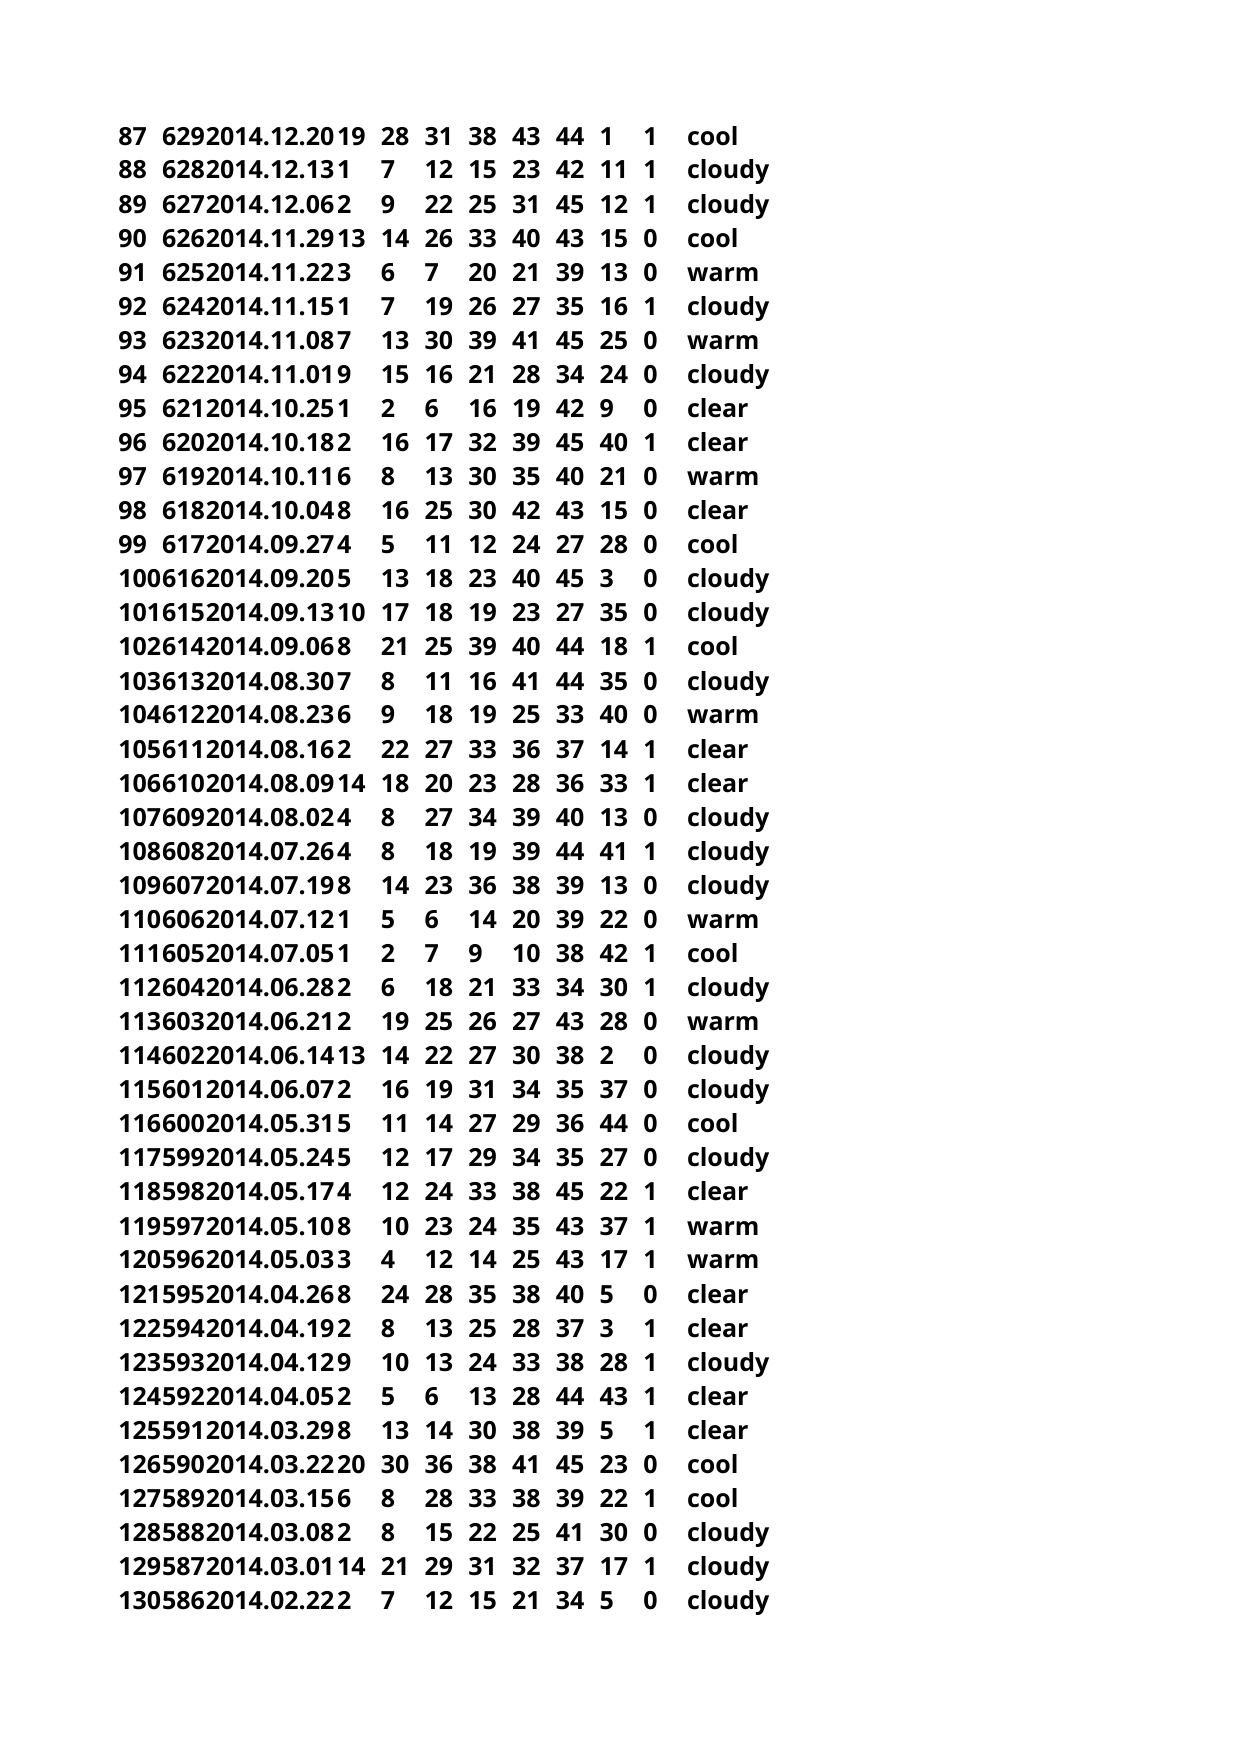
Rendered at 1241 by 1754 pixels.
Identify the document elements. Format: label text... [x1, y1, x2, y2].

text 93 623 2014.11.08 7 13 30 39 41 45 25 0 warm [118, 322, 1122, 357]
text 119 597 2014.05.10 8 10 23 24 35 43 37 1 warm [118, 1208, 1122, 1242]
text 98 618 2014.10.04 8 16 25 30 42 43 15 0 clear [118, 493, 1122, 527]
text 111 605 2014.07.05 1 2 7 9 10 38 42 1 cool [118, 936, 1122, 970]
text 124 592 2014.04.05 2 5 6 13 28 44 43 1 clear [118, 1378, 1122, 1412]
text 96 620 2014.10.18 2 16 17 32 39 45 40 1 clear [118, 425, 1122, 459]
text 105 611 2014.08.16 2 22 27 33 36 37 14 1 clear [118, 731, 1122, 765]
text 115 601 2014.06.07 2 16 19 31 34 35 37 0 cloudy [118, 1072, 1122, 1106]
text 88 628 2014.12.13 1 7 12 15 23 42 11 1 cloudy [118, 152, 1122, 186]
text 127 589 2014.03.15 6 8 28 33 38 39 22 1 cool [118, 1481, 1122, 1515]
text 117 599 2014.05.24 5 12 17 29 34 35 27 0 cloudy [118, 1140, 1122, 1174]
text 99 617 2014.09.27 4 5 11 12 24 27 28 0 cool [118, 527, 1122, 561]
text 122 594 2014.04.19 2 8 13 25 28 37 3 1 clear [118, 1310, 1122, 1344]
text 104 612 2014.08.23 6 9 18 19 25 33 40 0 warm [118, 697, 1122, 731]
text 100 616 2014.09.20 5 13 18 23 40 45 3 0 cloudy [118, 561, 1122, 595]
text 121 595 2014.04.26 8 24 28 35 38 40 5 0 clear [118, 1276, 1122, 1310]
text 123 593 2014.04.12 9 10 13 24 33 38 28 1 cloudy [118, 1344, 1122, 1378]
text 89 627 2014.12.06 2 9 22 25 31 45 12 1 cloudy [118, 186, 1122, 220]
text 109 607 2014.07.19 8 14 23 36 38 39 13 0 cloudy [118, 867, 1122, 902]
text 87 629 2014.12.20 19 28 31 38 43 44 1 1 cool [118, 118, 1122, 152]
text 110 606 2014.07.12 1 5 6 14 20 39 22 0 warm [118, 902, 1122, 936]
text 107 609 2014.08.02 4 8 27 34 39 40 13 0 cloudy [118, 799, 1122, 833]
text 112 604 2014.06.28 2 6 18 21 33 34 30 1 cloudy [118, 970, 1122, 1004]
text 101 615 2014.09.13 10 17 18 19 23 27 35 0 cloudy [118, 595, 1122, 629]
text 97 619 2014.10.11 6 8 13 30 35 40 21 0 warm [118, 459, 1122, 493]
text 126 590 2014.03.22 20 30 36 38 41 45 23 0 cool [118, 1447, 1122, 1481]
text 113 603 2014.06.21 2 19 25 26 27 43 28 0 warm [118, 1004, 1122, 1038]
text 120 596 2014.05.03 3 4 12 14 25 43 17 1 warm [118, 1242, 1122, 1276]
text 108 608 2014.07.26 4 8 18 19 39 44 41 1 cloudy [118, 833, 1122, 867]
text 116 600 2014.05.31 5 11 14 27 29 36 44 0 cool [118, 1106, 1122, 1140]
text 128 588 2014.03.08 2 8 15 22 25 41 30 0 cloudy [118, 1515, 1122, 1549]
text 90 626 2014.11.29 13 14 26 33 40 43 15 0 cool [118, 220, 1122, 254]
text 95 621 2014.10.25 1 2 6 16 19 42 9 0 clear [118, 391, 1122, 425]
text 102 614 2014.09.06 8 21 25 39 40 44 18 1 cool [118, 629, 1122, 663]
text 92 624 2014.11.15 1 7 19 26 27 35 16 1 cloudy [118, 288, 1122, 322]
text 118 598 2014.05.17 4 12 24 33 38 45 22 1 clear [118, 1174, 1122, 1208]
text 125 591 2014.03.29 8 13 14 30 38 39 5 1 clear [118, 1412, 1122, 1447]
text 130 586 2014.02.22 2 7 12 15 21 34 5 0 cloudy [118, 1583, 1122, 1617]
text 106 610 2014.08.09 14 18 20 23 28 36 33 1 clear [118, 765, 1122, 799]
text 91 625 2014.11.22 3 6 7 20 21 39 13 0 warm [118, 254, 1122, 288]
text 103 613 2014.08.30 7 8 11 16 41 44 35 0 cloudy [118, 663, 1122, 697]
text 114 602 2014.06.14 13 14 22 27 30 38 2 0 cloudy [118, 1038, 1122, 1072]
text 129 587 2014.03.01 14 21 29 31 32 37 17 1 cloudy [118, 1549, 1122, 1583]
text 94 622 2014.11.01 9 15 16 21 28 34 24 0 cloudy [118, 357, 1122, 391]
